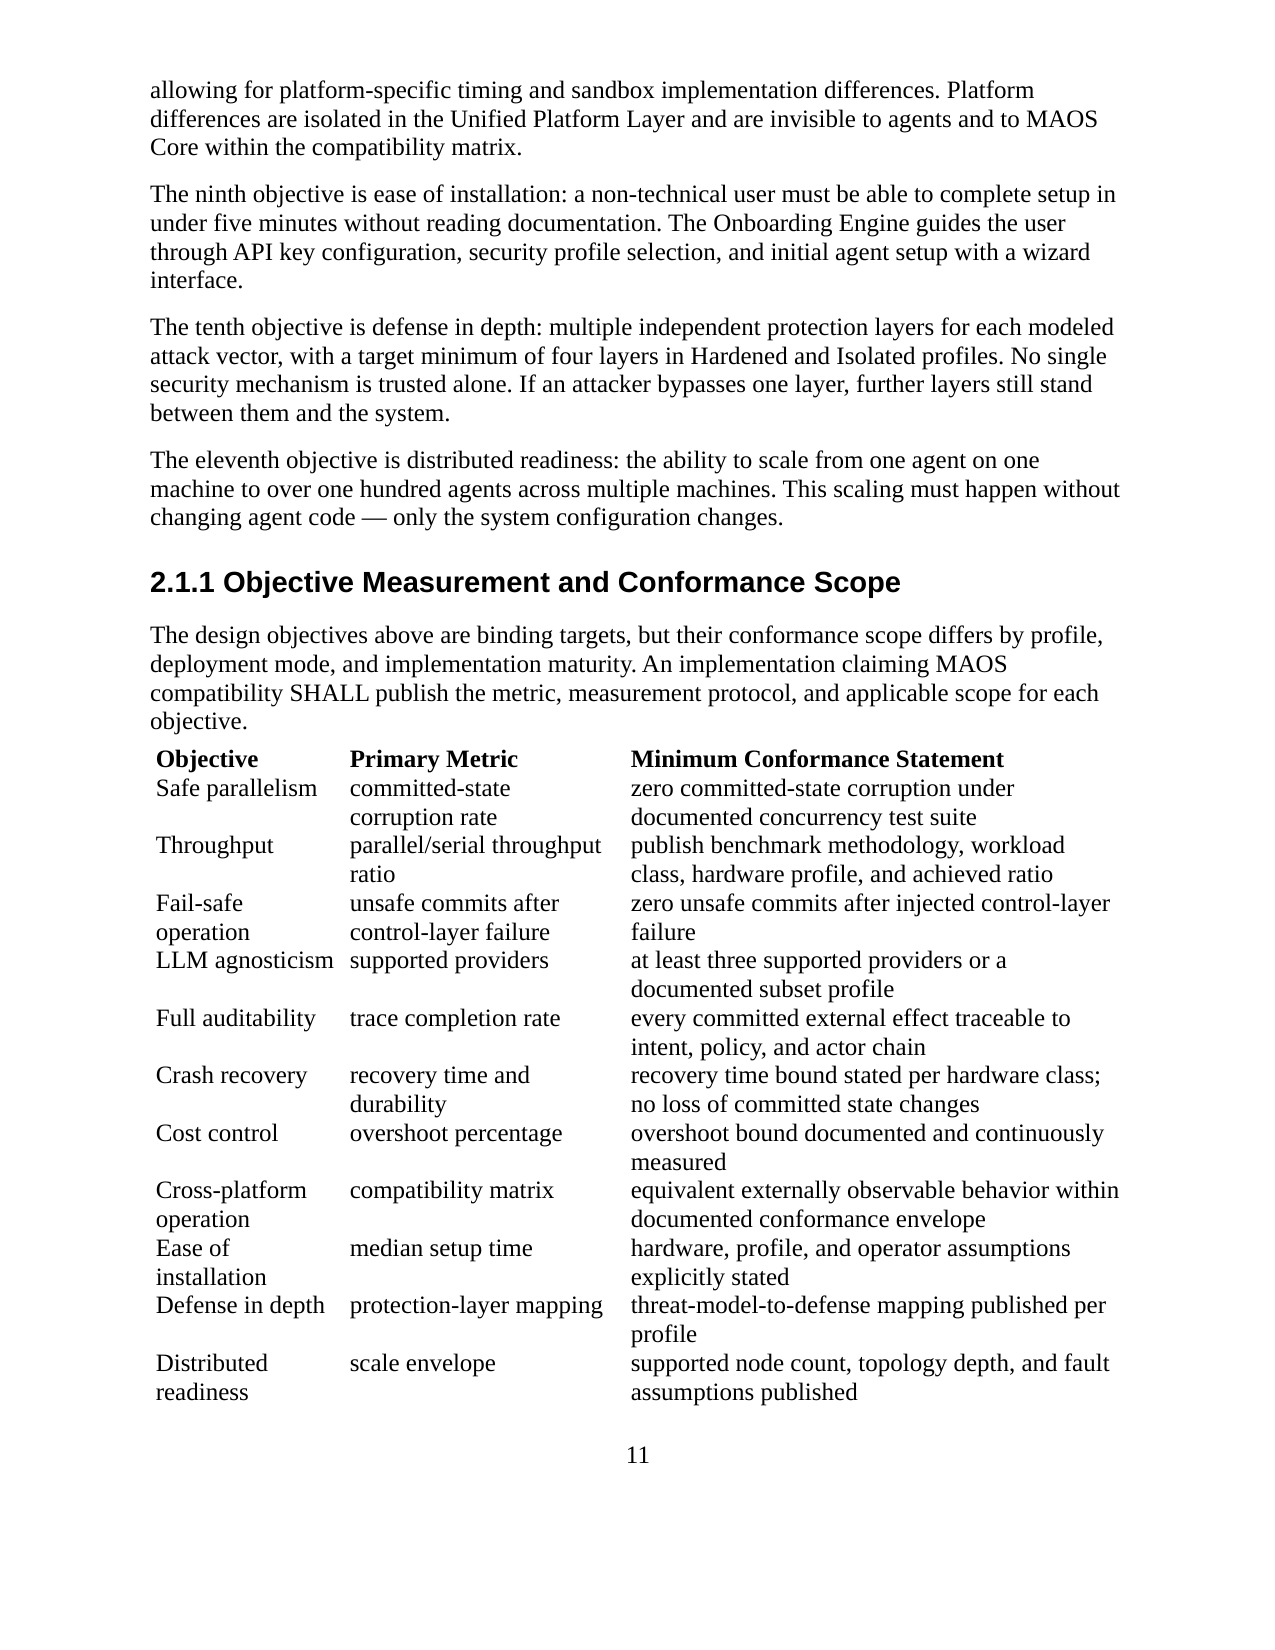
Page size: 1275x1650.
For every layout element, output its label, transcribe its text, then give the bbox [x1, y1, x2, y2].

table_cell scale envelope [344, 1348, 625, 1405]
table_cell Safe parallelism [150, 773, 344, 830]
table_cell hardware, profile, and operator assumptions explicitly stated [625, 1233, 1125, 1290]
table_cell Fail-safe operation [150, 888, 344, 945]
table_cell every committed external effect traceable to intent, policy, and actor chain [625, 1003, 1125, 1060]
table_cell publish benchmark methodology, workload class, hardware profile, and achieved ratio [625, 830, 1125, 888]
table_cell Crash recovery [150, 1060, 344, 1118]
table_cell trace completion rate [344, 1003, 625, 1060]
table_cell Distributed readiness [150, 1348, 344, 1405]
table_header Objective [150, 744, 344, 773]
table_cell unsafe commits after control-layer failure [344, 888, 625, 945]
table_cell supported providers [344, 945, 625, 1003]
table_cell Full auditability [150, 1003, 344, 1060]
table_cell recovery time and durability [344, 1060, 625, 1118]
table_cell zero unsafe commits after injected control-layer failure [625, 888, 1125, 945]
table_cell committed-state corruption rate [344, 773, 625, 830]
text allowing for platform-specific timing and sandbox implementation differences. Platform differences are isolated in the Unified Platform Layer and are invisible to agents and to MAOS Core within the compatibility matrix. [150, 75, 1125, 161]
table_header Primary Metric [344, 744, 625, 773]
table_cell recovery time bound stated per hardware class; no loss of committed state changes [625, 1060, 1125, 1118]
table_cell Defense in depth [150, 1290, 344, 1348]
table_cell Throughput [150, 830, 344, 888]
table_cell Ease of installation [150, 1233, 344, 1290]
table_cell median setup time [344, 1233, 625, 1290]
table_cell Cross-platform operation [150, 1175, 344, 1233]
table_cell zero committed-state corruption under documented concurrency test suite [625, 773, 1125, 830]
table_cell compatibility matrix [344, 1175, 625, 1233]
table_cell Cost control [150, 1118, 344, 1175]
table_cell overshoot percentage [344, 1118, 625, 1175]
text The eleventh objective is distributed readiness: the ability to scale from one agent on one machine to over one hundred agents across multiple machines. This scaling must happen without changing agent code — only the system configuration changes. [150, 445, 1125, 531]
table_header Minimum Conformance Statement [625, 744, 1125, 773]
table_cell threat-model-to-defense mapping published per profile [625, 1290, 1125, 1348]
text The design objectives above are binding targets, but their conformance scope differs by profile, deployment mode, and implementation maturity. An implementation claiming MAOS compatibility SHALL publish the metric, measurement protocol, and applicable scope for each objective. [150, 620, 1125, 735]
table_cell parallel/serial throughput ratio [344, 830, 625, 888]
table_cell overshoot bound documented and continuously measured [625, 1118, 1125, 1175]
text The tenth objective is defense in depth: multiple independent protection layers for each modeled attack vector, with a target minimum of four layers in Hardened and Isolated profiles. No single security mechanism is trusted alone. If an attacker bypasses one layer, further layers still stand between them and the system. [150, 312, 1125, 427]
table_cell LLM agnosticism [150, 945, 344, 1003]
text The ninth objective is ease of installation: a non-technical user must be able to complete setup in under five minutes without reading documentation. The Onboarding Engine guides the user through API key configuration, security profile selection, and initial agent setup with a wizard interface. [150, 179, 1125, 294]
table_cell supported node count, topology depth, and fault assumptions published [625, 1348, 1125, 1405]
table_cell at least three supported providers or a documented subset profile [625, 945, 1125, 1003]
table_cell equivalent externally observable behavior within documented conformance envelope [625, 1175, 1125, 1233]
subtitle 2.1.1 Objective Measurement and Conformance Scope [150, 565, 1125, 599]
table_cell protection-layer mapping [344, 1290, 625, 1348]
